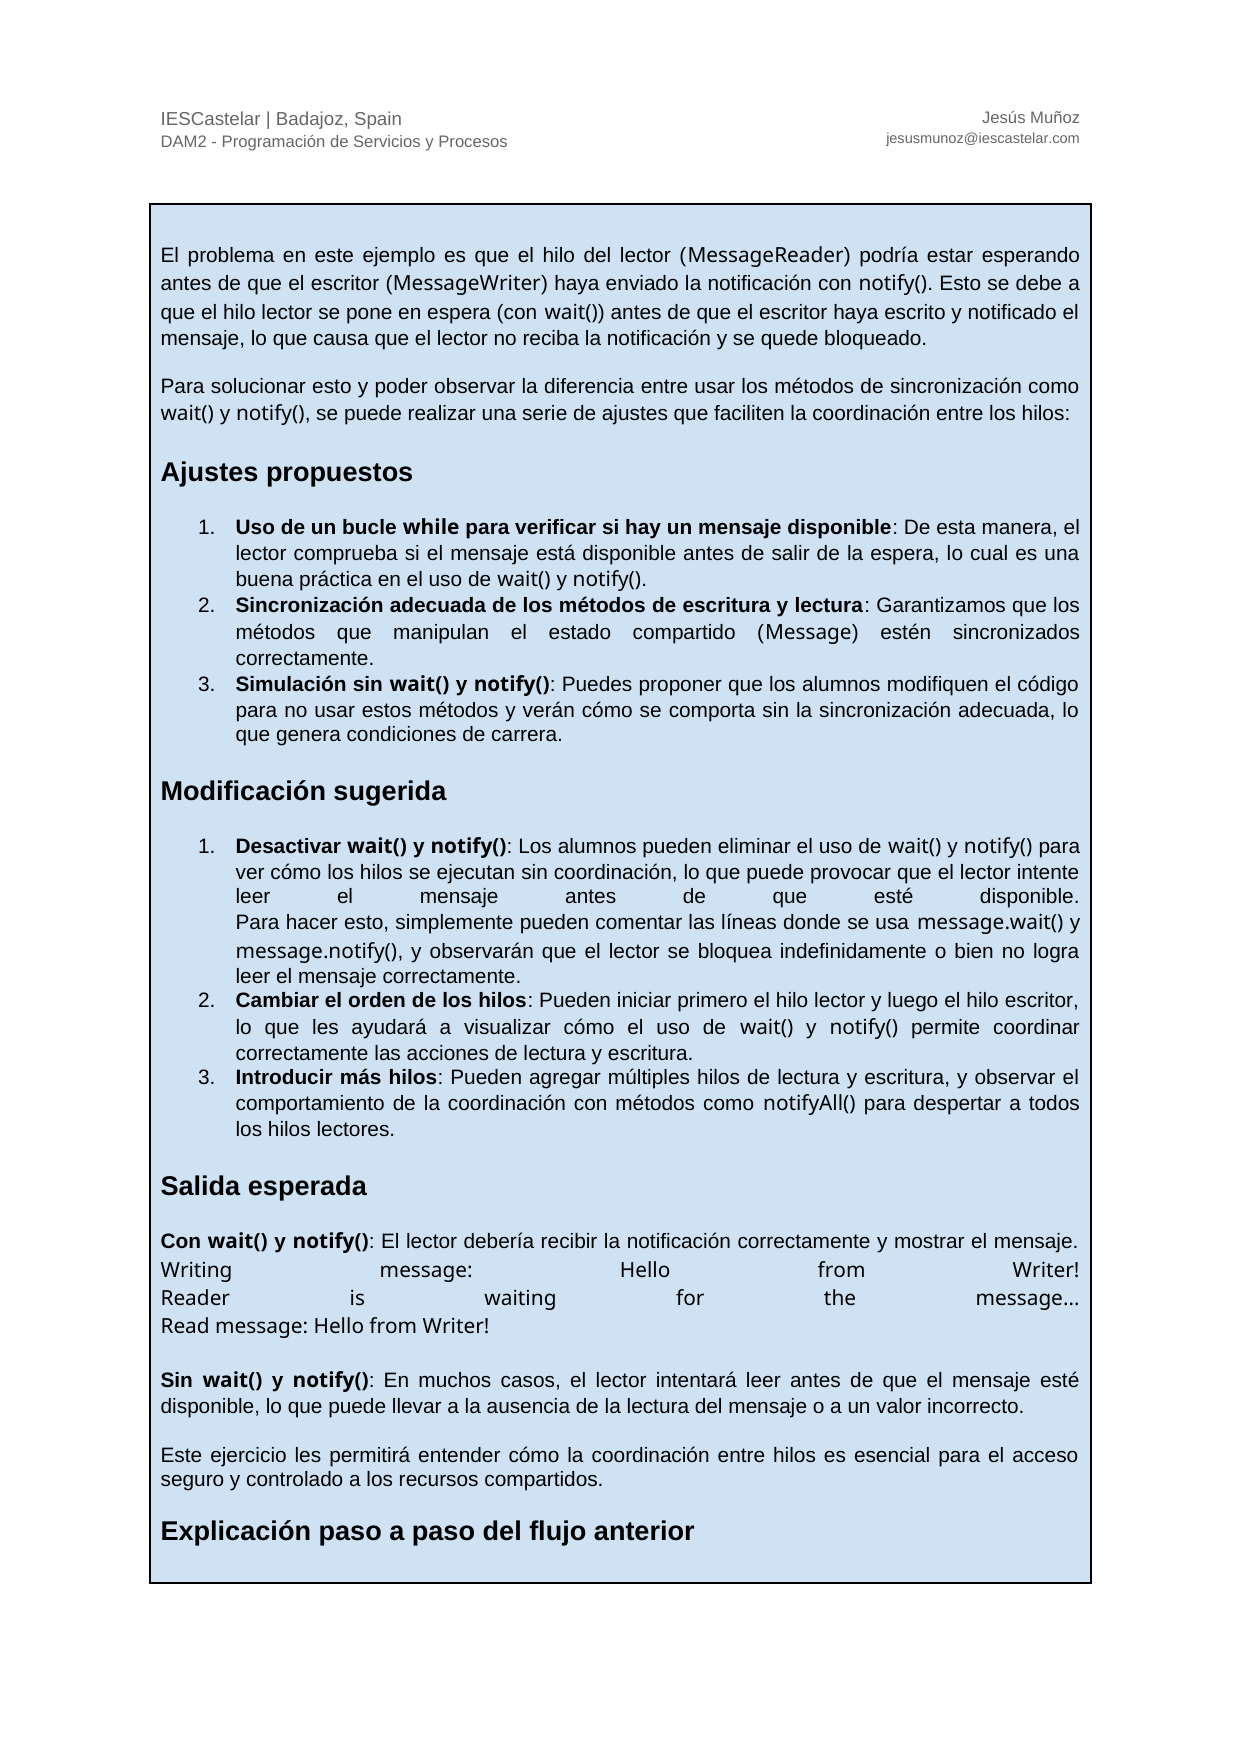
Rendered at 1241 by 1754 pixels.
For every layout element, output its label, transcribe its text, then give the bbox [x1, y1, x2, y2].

table_cell El problema en este ejemplo es que el hilo del lector (MessageReader) podría estar esperando antes de que el escritor (MessageWriter) haya enviado la notificación con notify(). Esto se debe a que el hilo lector se pone en espera (con wait()) antes de que el escritor haya escrito y notificado el mensaje, lo que causa que el lector no reciba la notificación y se quede bloqueado. Para solucionar esto y poder observar la diferencia entre usar los métodos de sincronización como wait() y notify(), se puede realizar una serie de ajustes que faciliten la coordinación entre los hilos: Ajustes propuestos Uso de un bucle while para verificar si hay un mensaje disponible: De esta manera, el lector comprueba si el mensaje está disponible antes de salir de la espera, lo cual es una buena práctica en el uso de wait() y notify(). Sincronización adecuada de los métodos de escritura y lectura: Garantizamos que los métodos que manipulan el estado compartido (Message) estén sincronizados correctamente. Simulación sin wait() y notify(): Puedes proponer que los alumnos modifiquen el código para no usar estos métodos y verán cómo se comporta sin la sincronización adecuada, lo que genera condiciones de carrera. Modificación sugerida Desactivar wait() y notify(): Los alumnos pueden eliminar el uso de wait() y notify() para ver cómo los hilos se ejecutan sin coordinación, lo que puede provocar que el lector intente leer el mensaje antes de que esté disponible. Para hacer esto, simplemente pueden comentar las líneas donde se usa message.wait() y message.notify(), y observarán que el lector se bloquea indefinidamente o bien no logra leer el mensaje correctamente. Cambiar el orden de los hilos: Pueden iniciar primero el hilo lector y luego el hilo escritor, lo que les ayudará a visualizar cómo el uso de wait() y notify() permite coordinar correctamente las acciones de lectura y escritura. Introducir más hilos: Pueden agregar múltiples hilos de lectura y escritura, y observar el comportamiento de la coordinación con métodos como notifyAll() para despertar a todos los hilos lectores. Salida esperada Con wait() y notify(): El lector debería recibir la notificación correctamente y mostrar el mensaje. Writing message: Hello from Writer! Reader is waiting for the message… Read message: Hello from Writer! Sin wait() y notify(): En muchos casos, el lector intentará leer antes de que el mensaje esté disponible, lo que puede llevar a la ausencia de la lectura del mensaje o a un valor incorrecto. Este ejercicio les permitirá entender cómo la coordinación entre hilos es esencial para el acceso seguro y controlado a los recursos compartidos. Explicación paso a paso del flujo anterior [151, 205, 1090, 1582]
